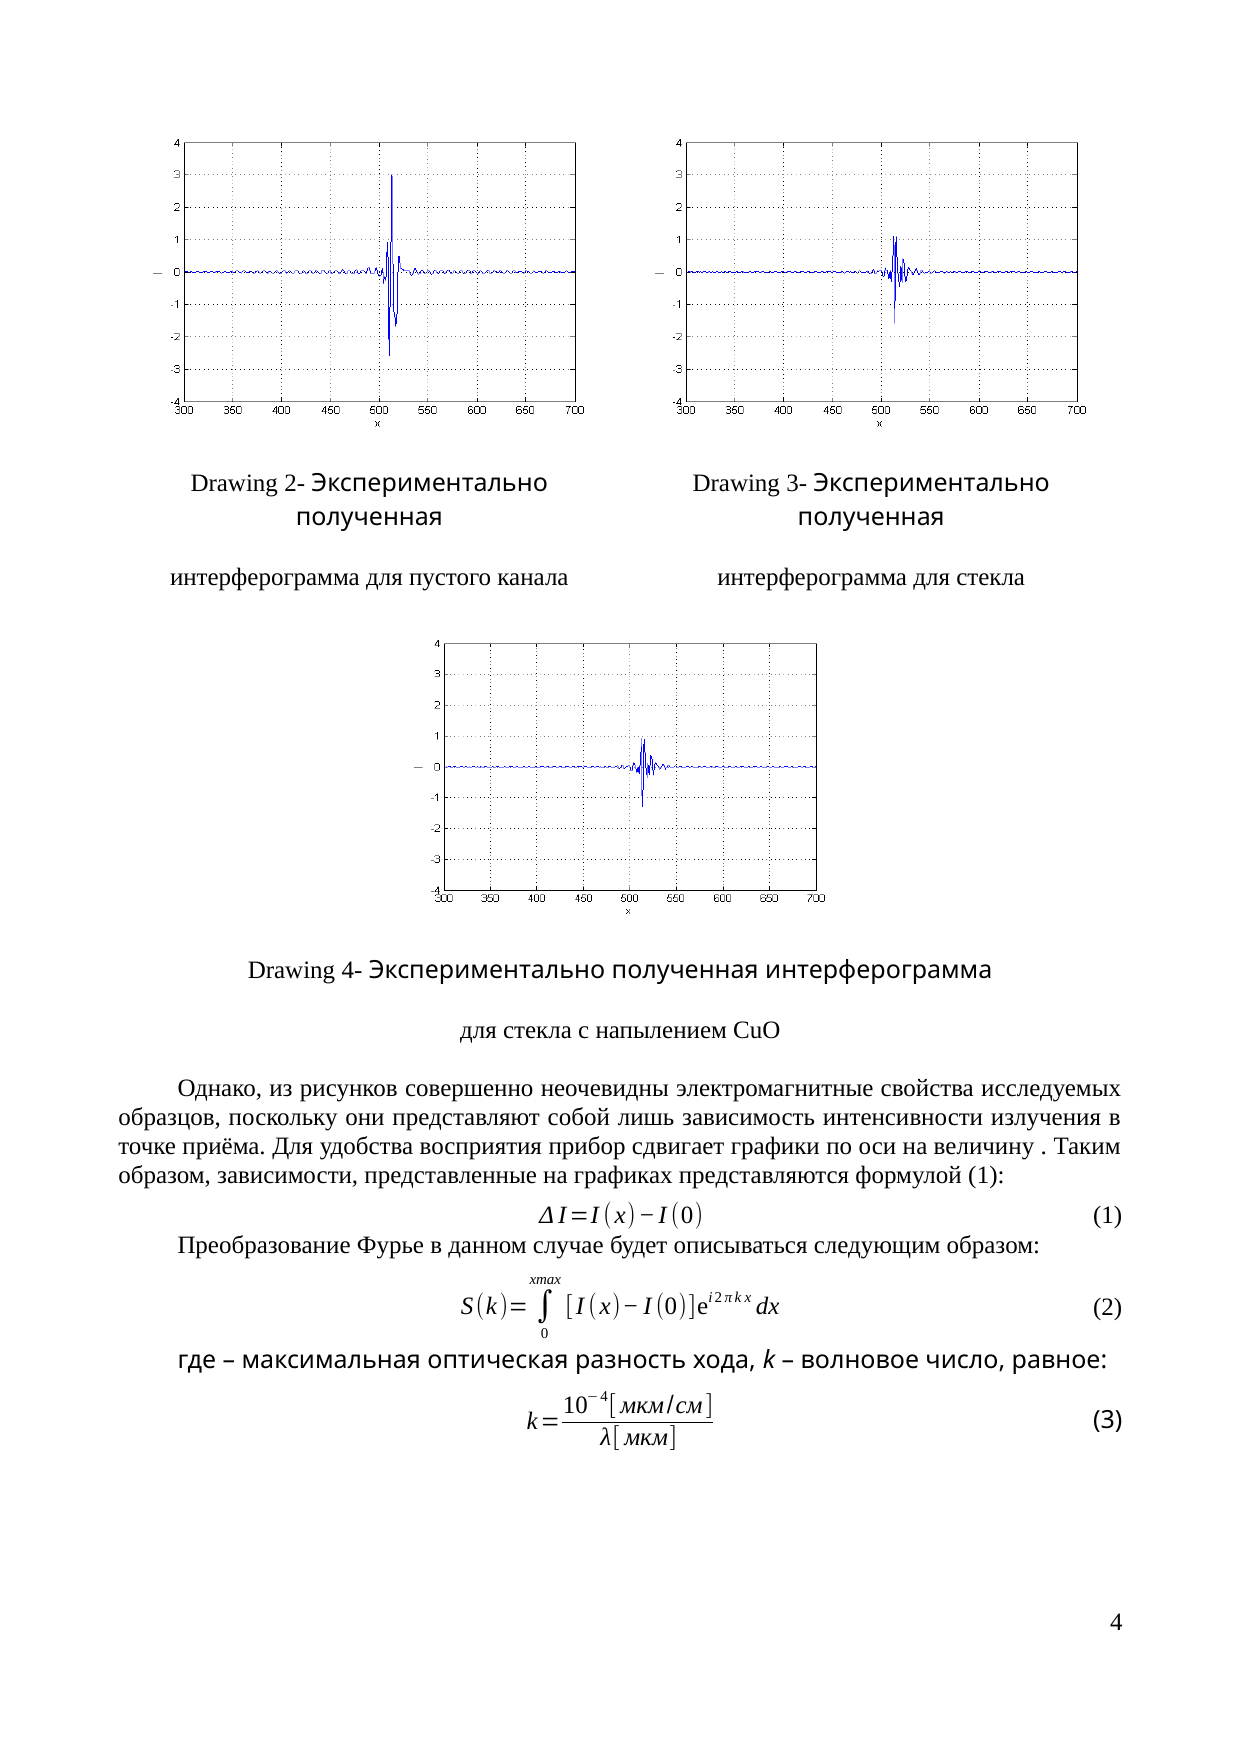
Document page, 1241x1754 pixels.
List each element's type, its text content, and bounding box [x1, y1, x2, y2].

table_header Drawing 4- Экспериментально полученная интерферограмма для стекла с напылением CuO [118, 620, 1122, 1073]
table_header Drawing 3- Экспериментально полученная интерферограмма для стекла [620, 436, 1122, 620]
text (1) [118, 1200, 1122, 1231]
text (3) [118, 1388, 1122, 1452]
text (2) [118, 1271, 1122, 1342]
text Однако, из рисунков совершенно неочевидны электромагнитные свойства исследуемых образцов, поскольку они представляют собой лишь зависимость интенсивности излучения в точке приёма. Для удобства восприятия прибор сдвигает графики по оси на величину . Таким образом, зависимости, представленные на графиках представляются формулой (1): [118, 1073, 1122, 1188]
text Преобразование Фурье в данном случае будет описываться следующим образом: [118, 1231, 1122, 1259]
table_header Drawing 2- Экспериментально полученная интерферограмма для пустого канала [118, 436, 620, 620]
text где – максимальная оптическая разность хода, k – волновое число, равное: [118, 1342, 1122, 1376]
